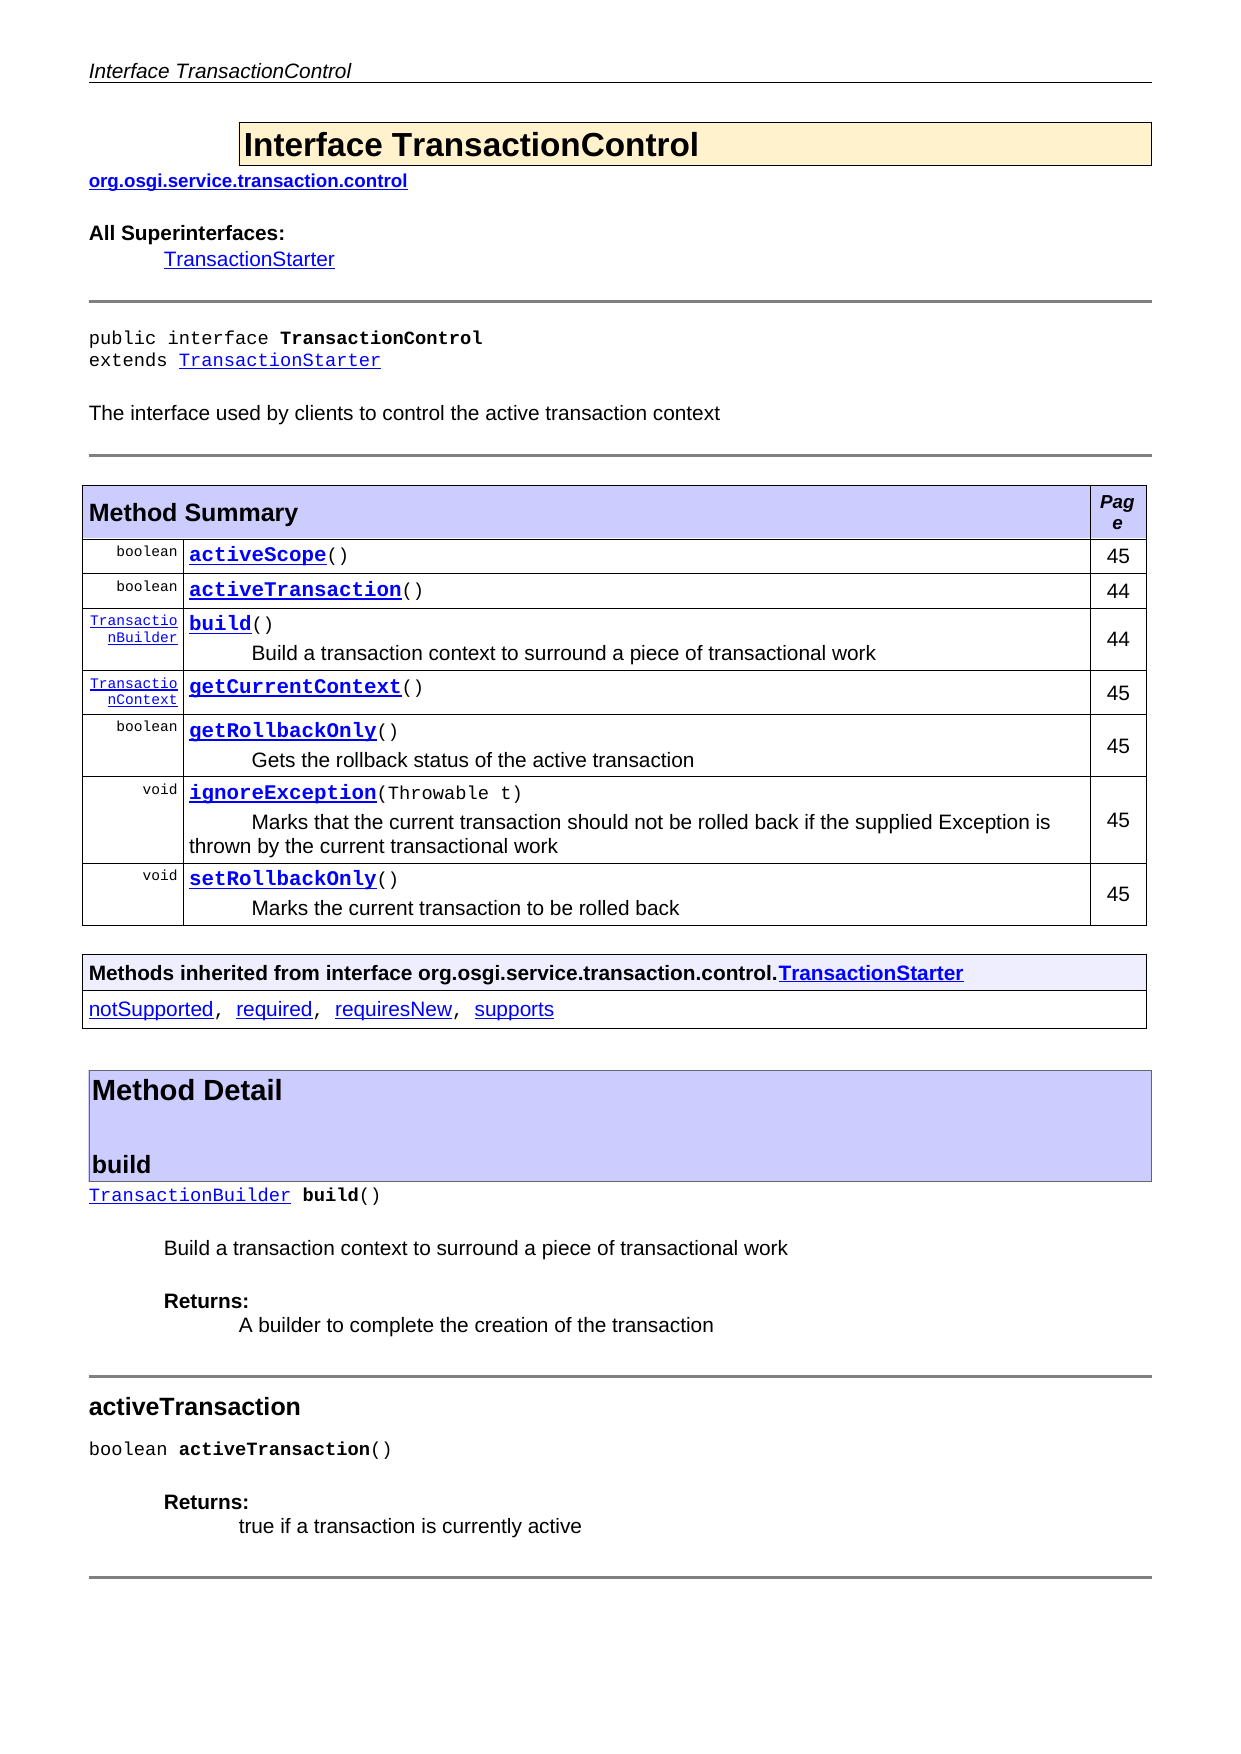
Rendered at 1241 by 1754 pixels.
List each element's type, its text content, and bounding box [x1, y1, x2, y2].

text A builder to complete the creation of the transaction [238, 1313, 1152, 1337]
table_cell 44 [1091, 540, 1146, 573]
table_cell void [83, 864, 183, 925]
text true if a transaction is currently active [238, 1514, 1152, 1538]
text Returns: [163, 1490, 1152, 1514]
table_cell setRollbackOnly() Marks the current transaction to be rolled back [184, 864, 1090, 925]
text Build a transaction context to surround a piece of transactional work [163, 1236, 1152, 1260]
table_cell boolean [83, 540, 183, 573]
table_cell 44 [1091, 715, 1146, 776]
subtitle Interface TransactionControl [240, 123, 1151, 165]
table_cell ignoreException(Throwable t) Marks that the current transaction should not be rolled back if the supplied Exception is thrown by the current transactional work [184, 777, 1090, 862]
text public interface TransactionControl [88, 329, 1152, 350]
table_cell 44 [1091, 671, 1146, 714]
table_cell getCurrentContext() [184, 671, 1090, 714]
table_header Method Summary [83, 486, 1090, 538]
text boolean activeTransaction() [88, 1440, 1152, 1461]
table_cell 43 [1091, 574, 1146, 608]
table_cell 43 [1091, 609, 1146, 670]
table_header Page [1091, 486, 1146, 538]
table_cell getRollbackOnly() Gets the rollback status of the active transaction [184, 715, 1090, 776]
table_cell 44 [1091, 777, 1146, 862]
table_cell TransactionContext [83, 671, 183, 714]
table_cell void [83, 777, 183, 862]
text The interface used by clients to control the active transaction context [88, 401, 1152, 425]
table_cell build() Build a transaction context to surround a piece of transactional work [184, 609, 1090, 670]
subtitle All Superinterfaces: [88, 221, 1152, 244]
table_cell TransactionBuilder [83, 609, 183, 670]
text TransactionStarter [163, 247, 1152, 271]
subtitle Method Detail [90, 1071, 1151, 1106]
text extends TransactionStarter [88, 350, 1152, 372]
text org.osgi.service.transaction.control [88, 170, 1152, 191]
text TransactionBuilder build() [88, 1185, 1152, 1207]
table_cell notSupported, required, requiresNew, supports [83, 991, 1146, 1027]
table_cell 44 [1091, 864, 1146, 925]
table_cell activeTransaction() [184, 574, 1090, 608]
text Returns: [163, 1289, 1152, 1313]
table_cell boolean [83, 574, 183, 608]
table_cell boolean [83, 715, 183, 776]
table_header Methods inherited from interface org.osgi.service.transaction.control.TransactionStarter [83, 955, 1146, 990]
subtitle build [90, 1147, 1151, 1181]
subtitle activeTransaction [88, 1412, 1152, 1416]
table_cell activeScope() [184, 540, 1090, 573]
